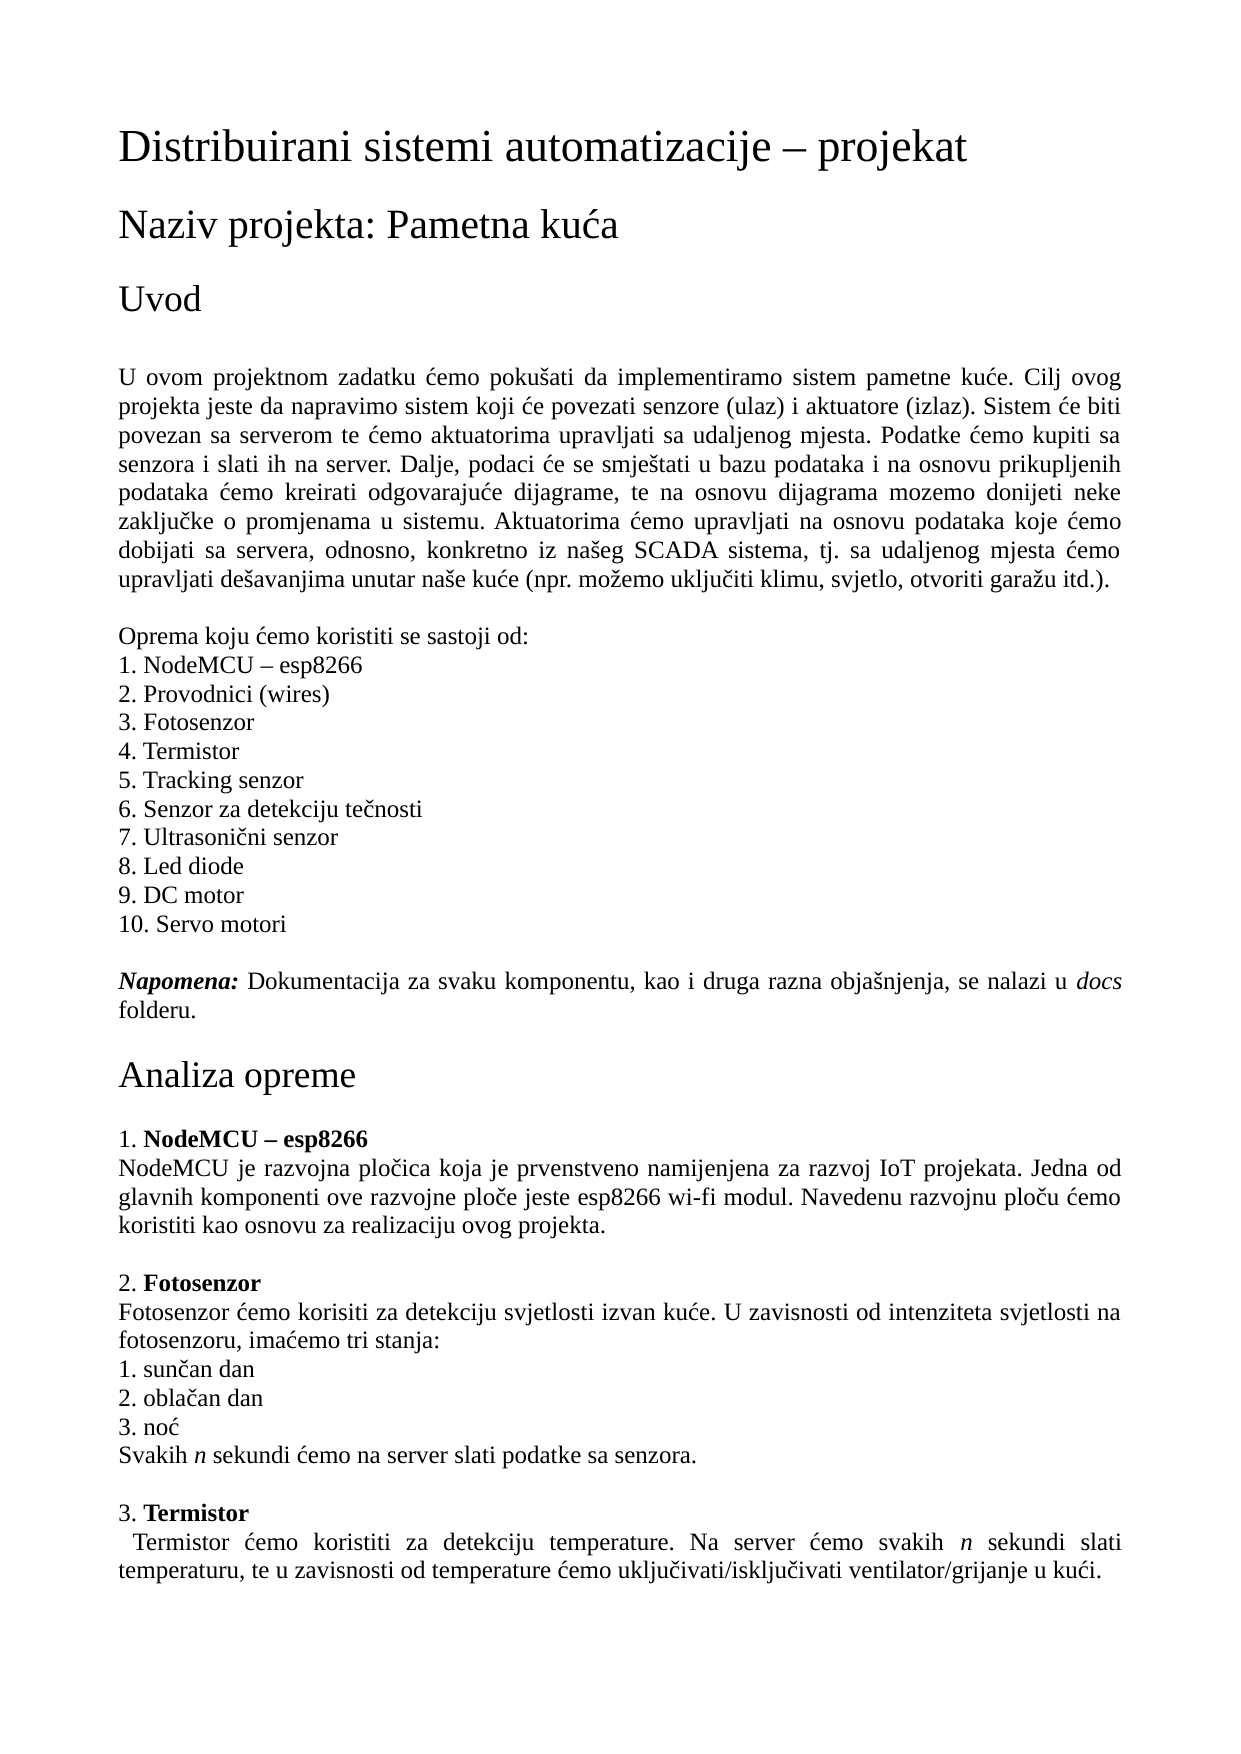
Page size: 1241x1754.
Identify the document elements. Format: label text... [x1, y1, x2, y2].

text U ovom projektnom zadatku ćemo pokušati da implementiramo sistem pametne kuće. Cilj ovog projekta jeste da napravimo sistem koji će povezati senzore (ulaz) i aktuatore (izlaz). Sistem će biti povezan sa serverom te ćemo aktuatorima upravljati sa udaljenog mjesta. Podatke ćemo kupiti sa senzora i slati ih na server. Dalje, podaci će se smještati u bazu podataka i na osnovu prikupljenih podataka ćemo kreirati odgovarajuće dijagrame, te na osnovu dijagrama mozemo donijeti neke zaključke o promjenama u sistemu. Aktuatorima ćemo upravljati na osnovu podataka koje ćemo dobijati sa servera, odnosno, konkretno iz našeg SCADA sistema, tj. sa udaljenog mjesta ćemo upravljati dešavanjima unutar naše kuće (npr. možemo uključiti klimu, svjetlo, otvoriti garažu itd.). [118, 362, 1122, 592]
text 10. Servo motori [118, 909, 1122, 937]
text 2. oblačan dan [118, 1383, 1122, 1412]
text 3. Fotosenzor [118, 707, 1122, 736]
text Termistor ćemo koristiti za detekciju temperature. Na server ćemo svakih n sekundi slati temperaturu, te u zavisnosti od temperature ćemo uključivati/isključivati ventilator/grijanje u kući. [118, 1527, 1122, 1584]
text NodeMCU je razvojna pločica koja je prvenstveno namijenjena za razvoj IoT projekata. Jedna od glavnih komponenti ove razvojne ploče jeste esp8266 wi-fi modul. Navedenu razvojnu ploču ćemo koristiti kao osnovu za realizaciju ovog projekta. [118, 1153, 1122, 1239]
text 1. NodeMCU – esp8266 [118, 1124, 1122, 1153]
text Napomena: Dokumentacija za svaku komponentu, kao i druga razna objašnjenja, se nalazi u docs folderu. [118, 966, 1122, 1024]
text 3. noć [118, 1412, 1122, 1441]
text Distribuirani sistemi automatizacije – projekat [118, 118, 1122, 171]
text 2. Fotosenzor [118, 1268, 1122, 1297]
text Analiza opreme [118, 1052, 1122, 1096]
text 7. Ultrasonični senzor [118, 822, 1122, 851]
text Oprema koju ćemo koristiti se sastoji od: [118, 621, 1122, 650]
text 4. Termistor [118, 736, 1122, 765]
text Naziv projekta: Pametna kuća [118, 199, 1122, 247]
text 1. NodeMCU – esp8266 [118, 650, 1122, 679]
text 2. Provodnici (wires) [118, 679, 1122, 707]
text 3. Termistor [118, 1498, 1122, 1527]
text Fotosenzor ćemo korisiti za detekciju svjetlosti izvan kuće. U zavisnosti od intenziteta svjetlosti na fotosenzoru, imaćemo tri stanja: [118, 1297, 1122, 1354]
text 5. Tracking senzor [118, 765, 1122, 794]
text 8. Led diode [118, 851, 1122, 880]
text 1. sunčan dan [118, 1354, 1122, 1383]
text Uvod [118, 276, 1122, 319]
text Svakih n sekundi ćemo na server slati podatke sa senzora. [118, 1441, 1122, 1469]
text 6. Senzor za detekciju tečnosti [118, 794, 1122, 822]
text 9. DC motor [118, 880, 1122, 909]
